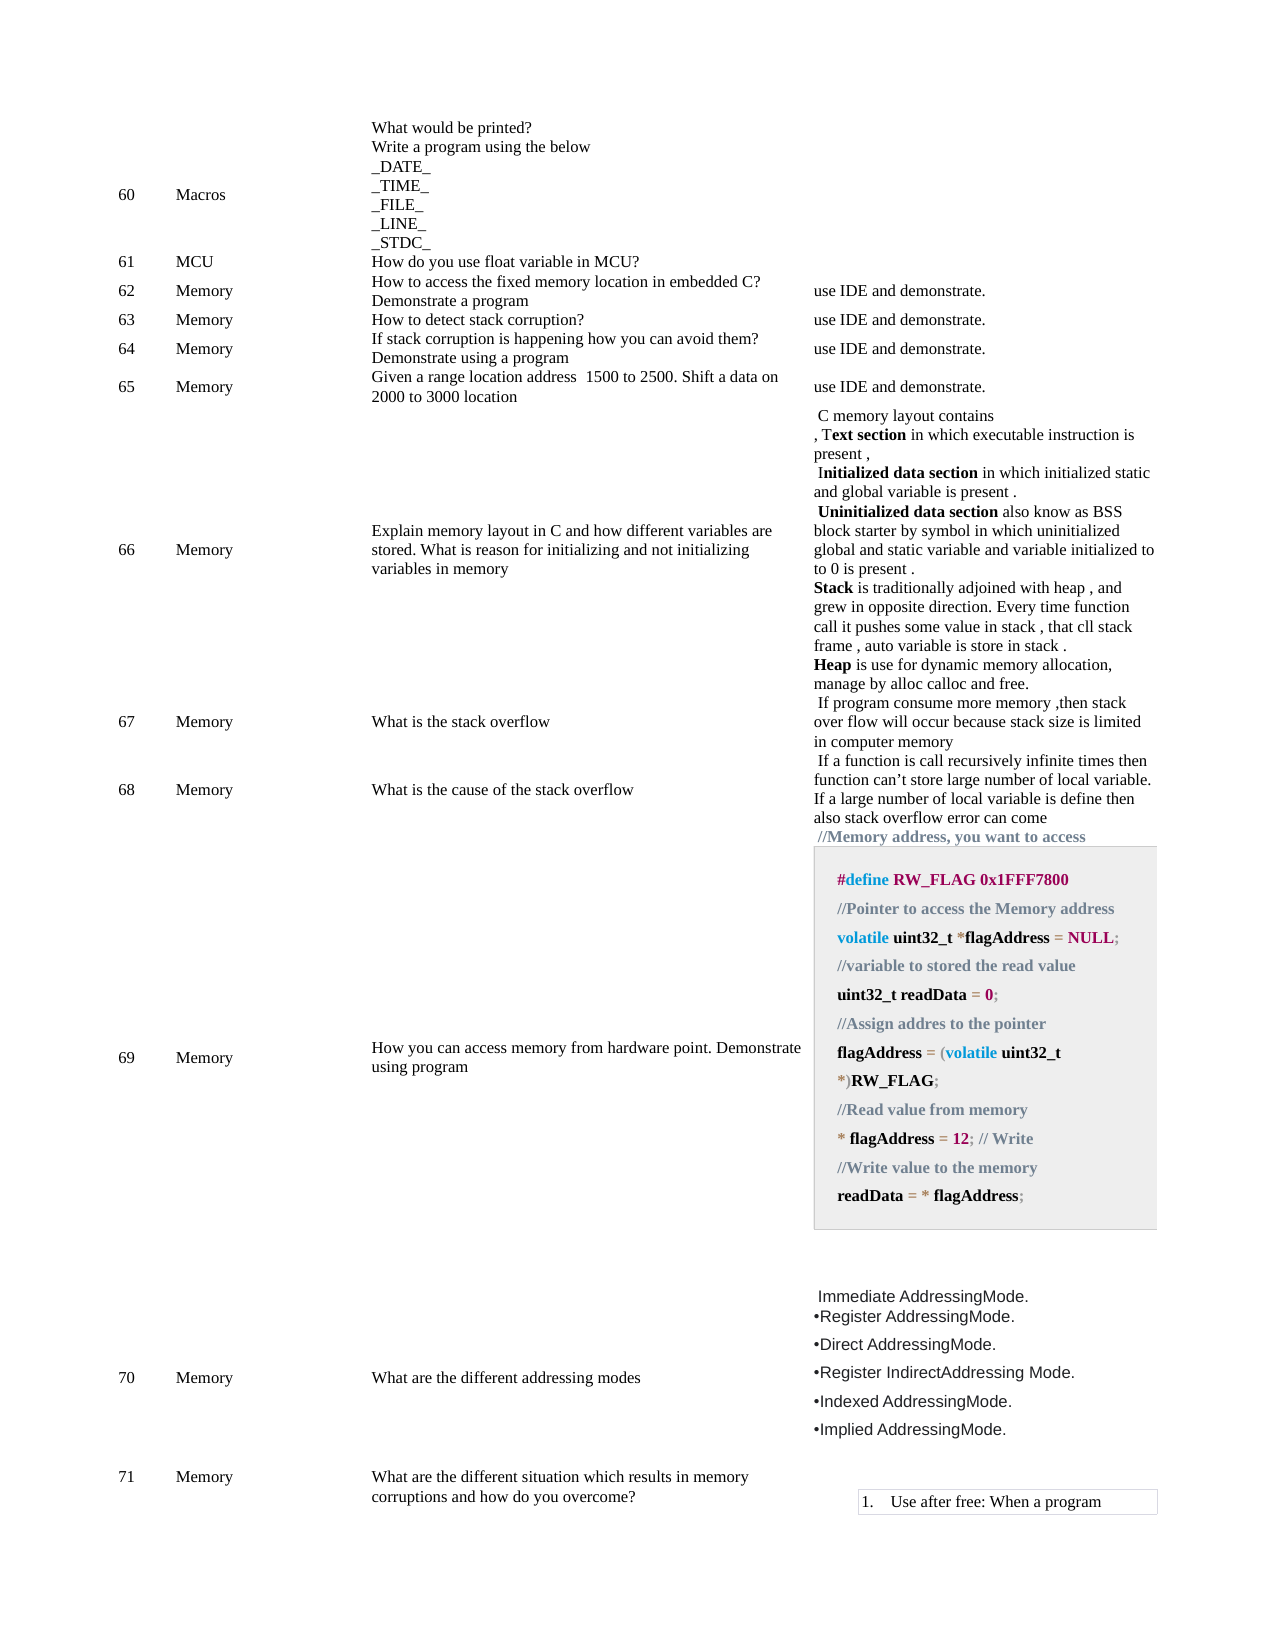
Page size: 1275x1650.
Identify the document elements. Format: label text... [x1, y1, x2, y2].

table_cell Memory [176, 329, 371, 367]
table_cell C memory layout contains , Text section in which executable instruction is present , Initialized data section in which initialized static and global variable is present . Uninitialized data section also know as BSS block starter by symbol in which uninitialized global and static variable and variable initialized to to 0 is present . Stack is traditionally adjoined with heap , and grew in opposite direction. Every time function call it pushes some value in stack , that cll stack frame , auto variable is store in stack . Heap is use for dynamic memory allocation, manage by alloc calloc and free. [814, 406, 1157, 693]
table_cell Memory [176, 693, 371, 751]
table_cell 68 [118, 751, 176, 827]
table_cell Memory [176, 271, 371, 310]
table_cell How you can access memory from hardware point. Demonstrate using program [371, 827, 813, 1287]
table_cell How do you use float variable in MCU? [371, 252, 813, 271]
table_cell What is the stack overflow [371, 693, 813, 751]
table_cell [118, 118, 176, 137]
table_cell 64 [118, 329, 176, 367]
table_cell If a function is call recursively infinite times then function can’t store large number of local variable. If a large number of local variable is define then also stack overflow error can come [814, 751, 1157, 827]
table_cell 70 [118, 1287, 176, 1467]
table_cell use IDE and demonstrate. [814, 310, 1157, 329]
table_cell How to access the fixed memory location in embedded C? Demonstrate a program [371, 271, 813, 310]
table_cell use IDE and demonstrate. [814, 367, 1157, 406]
table_cell Memory [176, 1467, 371, 1514]
table_cell 71 [118, 1467, 176, 1514]
table_cell 60 [118, 137, 176, 252]
table_cell 69 [118, 827, 176, 1287]
table_cell Write a program using the below _DATE_ _TIME_ _FILE_ _LINE_ _STDC_ [371, 137, 813, 252]
table_cell What would be printed? [371, 118, 813, 137]
table_cell What is the cause of the stack overflow [371, 751, 813, 827]
table_cell 63 [118, 310, 176, 329]
table_cell Memory [176, 406, 371, 693]
table_cell Memory [176, 1287, 371, 1467]
table_cell 66 [118, 406, 176, 693]
table_cell [814, 252, 1157, 271]
table_cell Memory [176, 751, 371, 827]
table_cell How to detect stack corruption? [371, 310, 813, 329]
table_cell Memory [176, 310, 371, 329]
table_cell Memory [176, 827, 371, 1287]
table_cell Given a range location address 1500 to 2500. Shift a data on 2000 to 3000 location [371, 367, 813, 406]
table_cell If stack corruption is happening how you can avoid them? Demonstrate using a program [371, 329, 813, 367]
table_cell Explain memory layout in C and how different variables are stored. What is reason for initializing and not initializing variables in memory [371, 406, 813, 693]
table_cell //Memory address, you want to access #define RW_FLAG 0x1FFF7800 //Pointer to access the Memory address volatile uint32_t *flagAddress = NULL; //variable to stored the read value uint32_t readData = 0; //Assign addres to the pointer flagAddress = (volatile uint32_t *)RW_FLAG; //Read value from memory * flagAddress = 12; // Write //Write value to the memory readData = * flagAddress; [814, 1230, 1157, 1287]
table_cell [814, 137, 1157, 252]
table_cell 62 [118, 271, 176, 310]
table_cell 61 [118, 252, 176, 271]
table_cell use IDE and demonstrate. [814, 329, 1157, 367]
table_cell 65 [118, 367, 176, 406]
table_cell use IDE and demonstrate. [814, 271, 1157, 310]
table_cell Macros [176, 137, 371, 252]
table_cell If program consume more memory ,then stack over flow will occur because stack size is limited in computer memory [814, 693, 1157, 751]
table_cell [814, 118, 1157, 137]
table_cell What are the different situation which results in memory corruptions and how do you overcome? [371, 1467, 813, 1514]
table_cell [176, 118, 371, 137]
table_cell Memory [176, 367, 371, 406]
table_cell Immediate AddressingMode. Register AddressingMode. Direct AddressingMode. Register IndirectAddressing Mode. Indexed AddressingMode. Implied AddressingMode. [814, 1287, 1157, 1467]
table_cell 67 [118, 693, 176, 751]
table_cell MCU [176, 252, 371, 271]
table_cell What are the different addressing modes [371, 1287, 813, 1467]
